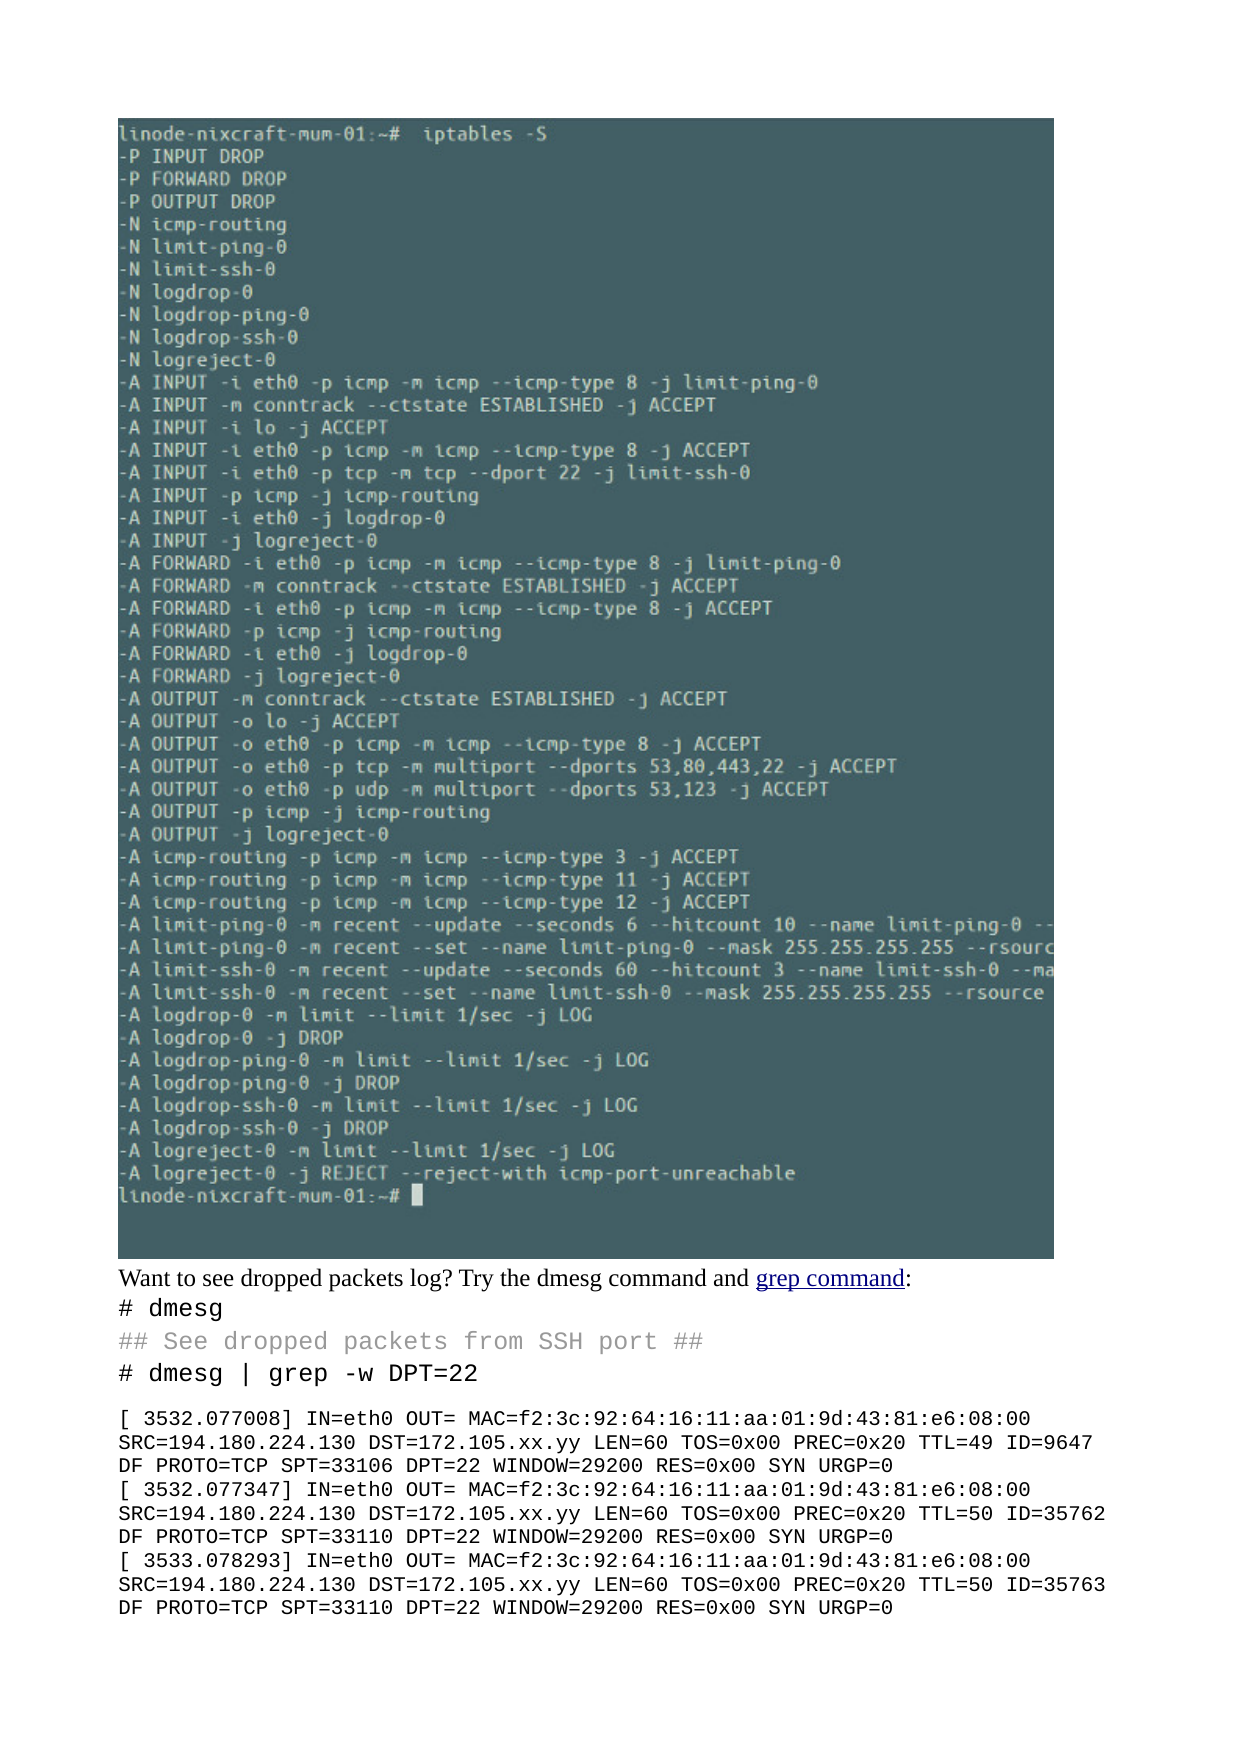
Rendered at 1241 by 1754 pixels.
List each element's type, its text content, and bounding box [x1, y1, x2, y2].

text [ 3532.077008] IN=eth0 OUT= MAC=f2:3c:92:64:16:11:aa:01:9d:43:81:e6:08:00 SRC=194.180.224.130 DST=172.105.xx.yy LEN=60 TOS=0x00 PREC=0x20 TTL=49 ID=9647 DF PROTO=TCP SPT=33106 DPT=22 WINDOW=29200 RES=0x00 SYN URGP=0 [118, 1408, 1122, 1479]
text [ 3533.078293] IN=eth0 OUT= MAC=f2:3c:92:64:16:11:aa:01:9d:43:81:e6:08:00 SRC=194.180.224.130 DST=172.105.xx.yy LEN=60 TOS=0x00 PREC=0x20 TTL=50 ID=35763 DF PROTO=TCP SPT=33110 DPT=22 WINDOW=29200 RES=0x00 SYN URGP=0 [118, 1550, 1122, 1621]
picture [118, 118, 1054, 1259]
text Want to see dropped packets log? Try the dmesg command and grep command: # dmesg ## See dropped packets from SSH port ## # dmesg | grep -w DPT=22 [118, 118, 1122, 1389]
text [ 3532.077347] IN=eth0 OUT= MAC=f2:3c:92:64:16:11:aa:01:9d:43:81:e6:08:00 SRC=194.180.224.130 DST=172.105.xx.yy LEN=60 TOS=0x00 PREC=0x20 TTL=50 ID=35762 DF PROTO=TCP SPT=33110 DPT=22 WINDOW=29200 RES=0x00 SYN URGP=0 [118, 1479, 1122, 1550]
